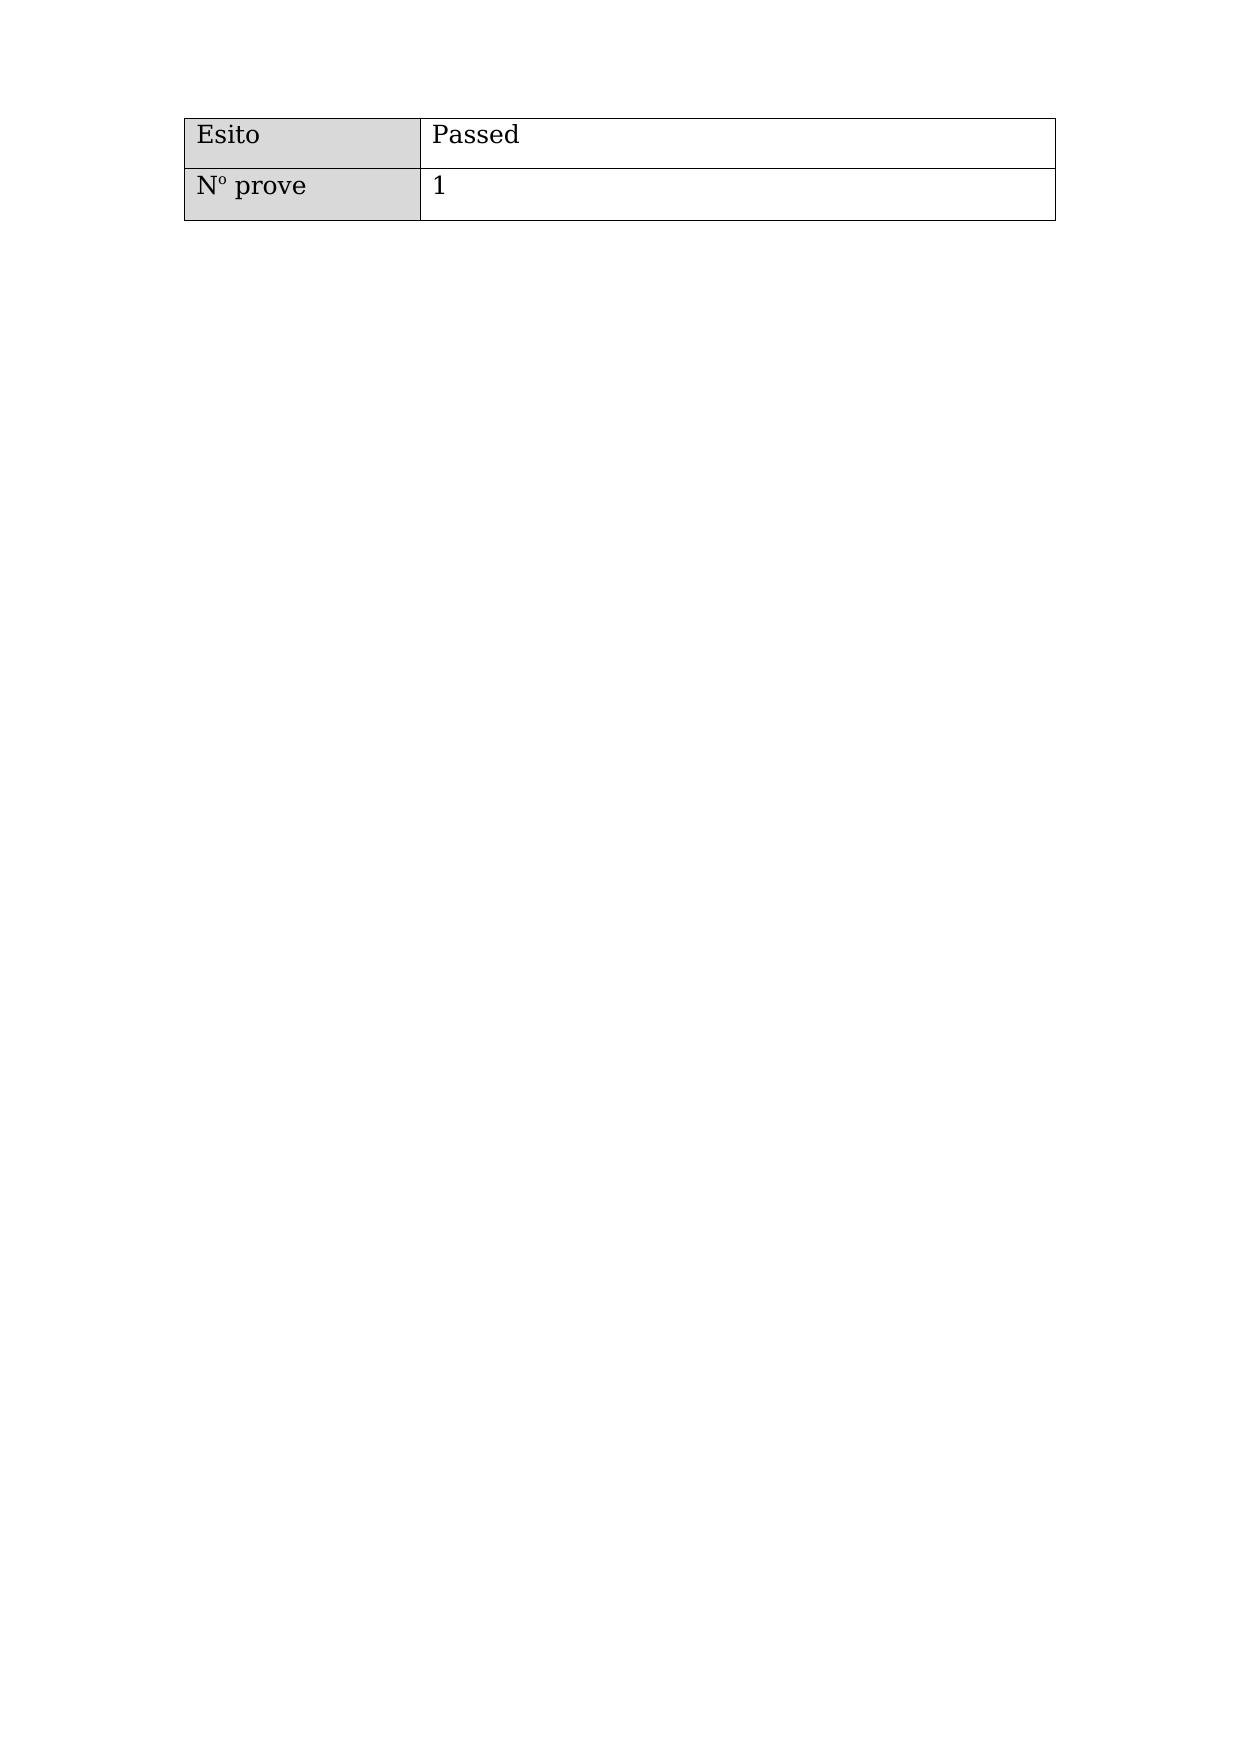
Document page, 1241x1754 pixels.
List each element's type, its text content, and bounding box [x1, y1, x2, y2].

table_cell Esito [185, 119, 420, 168]
table_cell No prove [185, 169, 420, 220]
table_cell 1 [421, 169, 1055, 220]
table_cell Passed [421, 119, 1055, 168]
